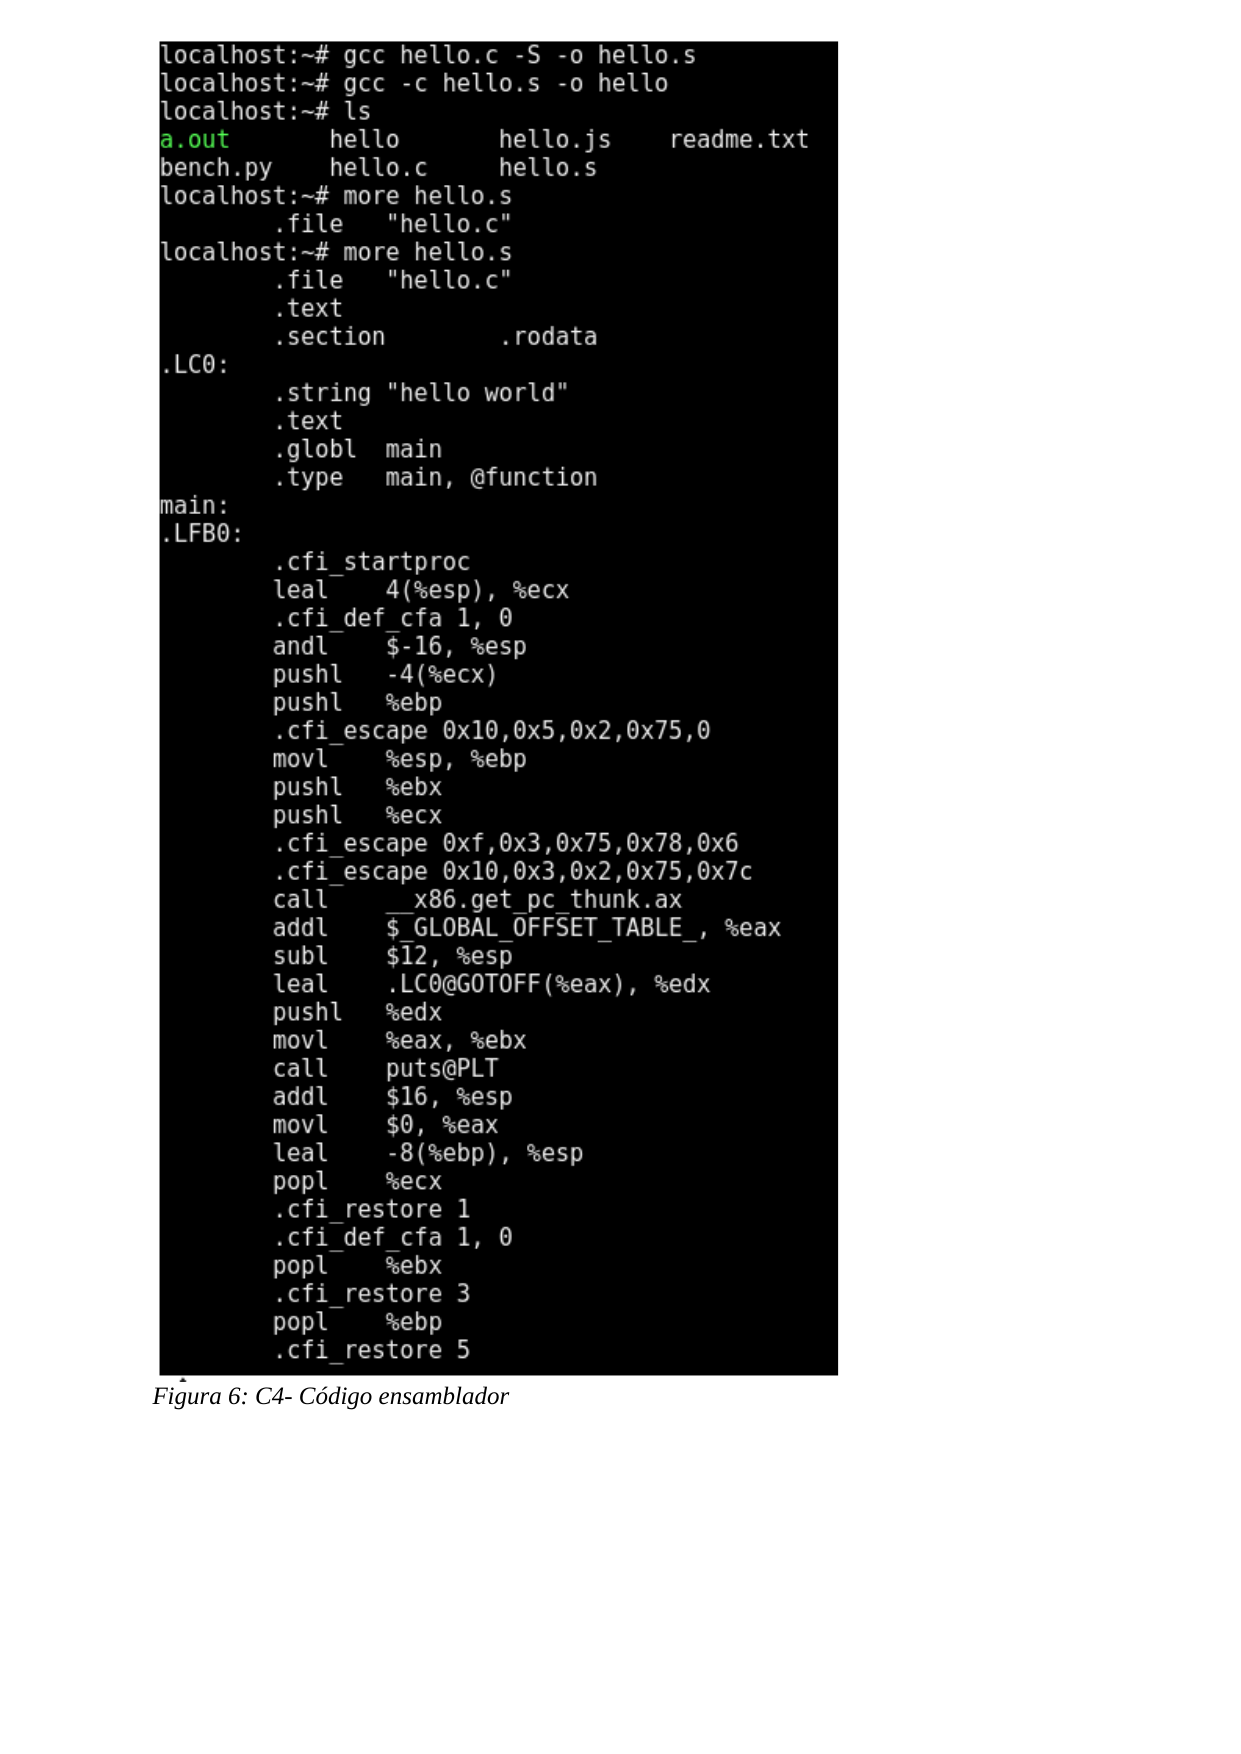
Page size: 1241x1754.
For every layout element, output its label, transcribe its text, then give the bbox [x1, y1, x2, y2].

picture [152, 37, 839, 1382]
text Figura 6: C4- Código ensamblador [152, 1382, 838, 1410]
